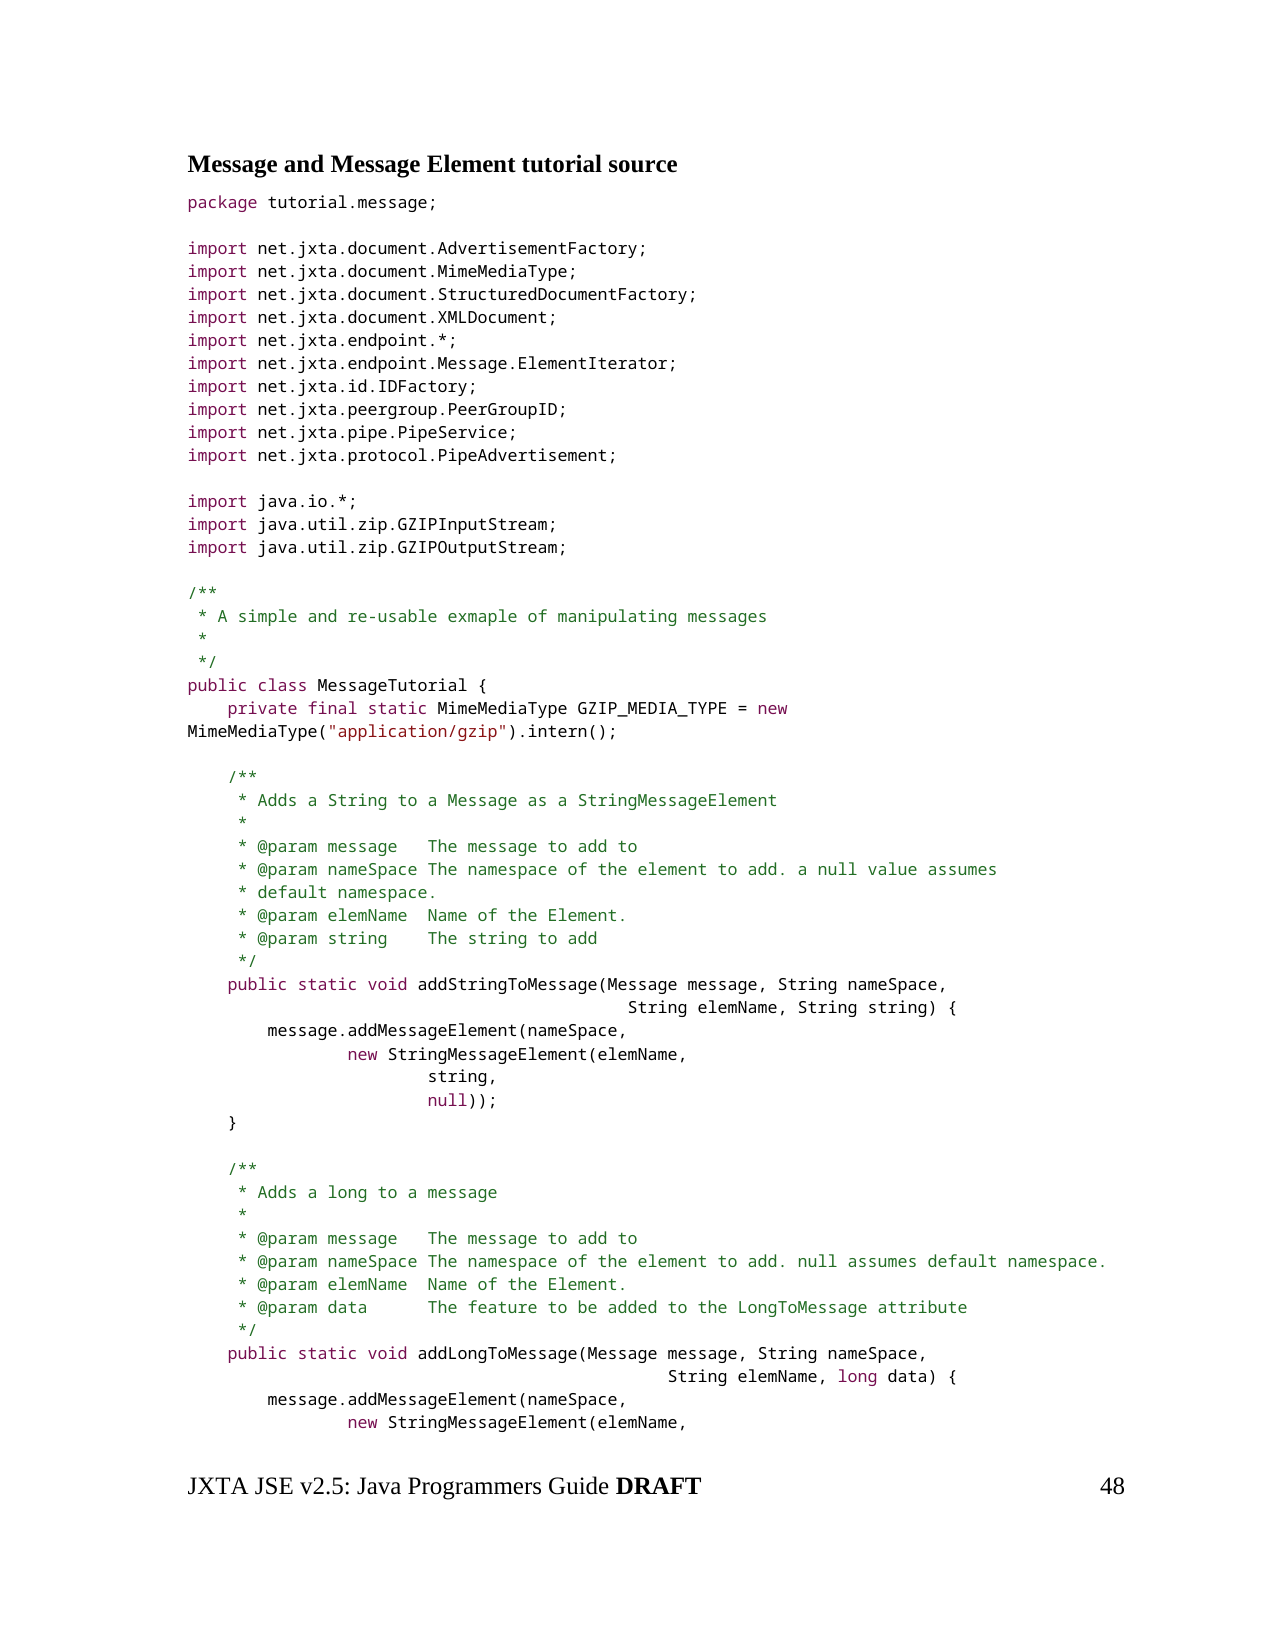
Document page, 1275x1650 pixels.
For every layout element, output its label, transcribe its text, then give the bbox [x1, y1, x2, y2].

text new StringMessageElement(elemName, [187, 1410, 1125, 1433]
text /** [187, 766, 1125, 789]
text import net.jxta.document.StructuredDocumentFactory; [187, 282, 1125, 305]
text */ [187, 651, 1125, 673]
text import net.jxta.peergroup.PeerGroupID; [187, 397, 1125, 420]
text message.addMessageElement(nameSpace, [187, 1019, 1125, 1042]
text import net.jxta.document.AdvertisementFactory; [187, 236, 1125, 259]
text null)); [187, 1088, 1125, 1111]
text import net.jxta.document.MimeMediaType; [187, 259, 1125, 282]
text */ [187, 950, 1125, 973]
text * [187, 812, 1125, 835]
text private final static MimeMediaType GZIP_MEDIA_TYPE = new MimeMediaType("application/gzip").intern(); [187, 697, 1125, 743]
text * Adds a String to a Message as a StringMessageElement [187, 789, 1125, 812]
text string, [187, 1065, 1125, 1088]
text package tutorial.message; [187, 188, 1125, 213]
text String elemName, long data) { [187, 1364, 1125, 1387]
text * @param string The string to add [187, 927, 1125, 950]
text * A simple and re-usable exmaple of manipulating messages [187, 604, 1125, 627]
text * @param nameSpace The namespace of the element to add. a null value assumes [187, 858, 1125, 881]
text import java.util.zip.GZIPOutputStream; [187, 535, 1125, 558]
text */ [187, 1318, 1125, 1341]
text import net.jxta.endpoint.*; [187, 328, 1125, 351]
text * @param elemName Name of the Element. [187, 1272, 1125, 1295]
text new StringMessageElement(elemName, [187, 1042, 1125, 1065]
text import net.jxta.endpoint.Message.ElementIterator; [187, 351, 1125, 374]
text * @param nameSpace The namespace of the element to add. null assumes default namespace. [187, 1249, 1183, 1272]
text /** [187, 1157, 1125, 1180]
text public class MessageTutorial { [187, 673, 1125, 697]
text public static void addLongToMessage(Message message, String nameSpace, [187, 1341, 1125, 1364]
text * @param data The feature to be added to the LongToMessage attribute [187, 1295, 1125, 1318]
text Message and Message Element tutorial source [187, 150, 1125, 178]
text } [187, 1111, 1125, 1134]
text import java.util.zip.GZIPInputStream; [187, 512, 1125, 535]
text import net.jxta.protocol.PipeAdvertisement; [187, 443, 1125, 466]
text * [187, 627, 1125, 651]
text /** [187, 581, 1125, 604]
text import net.jxta.pipe.PipeService; [187, 420, 1125, 443]
text * @param message The message to add to [187, 1226, 1125, 1249]
text String elemName, String string) { [187, 996, 1125, 1019]
text message.addMessageElement(nameSpace, [187, 1387, 1125, 1410]
text * default namespace. [187, 881, 1125, 904]
text import java.io.*; [187, 489, 1125, 512]
text * @param message The message to add to [187, 835, 1125, 858]
text import net.jxta.id.IDFactory; [187, 374, 1125, 397]
text public static void addStringToMessage(Message message, String nameSpace, [187, 973, 1125, 996]
text * @param elemName Name of the Element. [187, 904, 1125, 927]
text import net.jxta.document.XMLDocument; [187, 305, 1125, 328]
text * Adds a long to a message [187, 1180, 1125, 1203]
text * [187, 1203, 1125, 1226]
